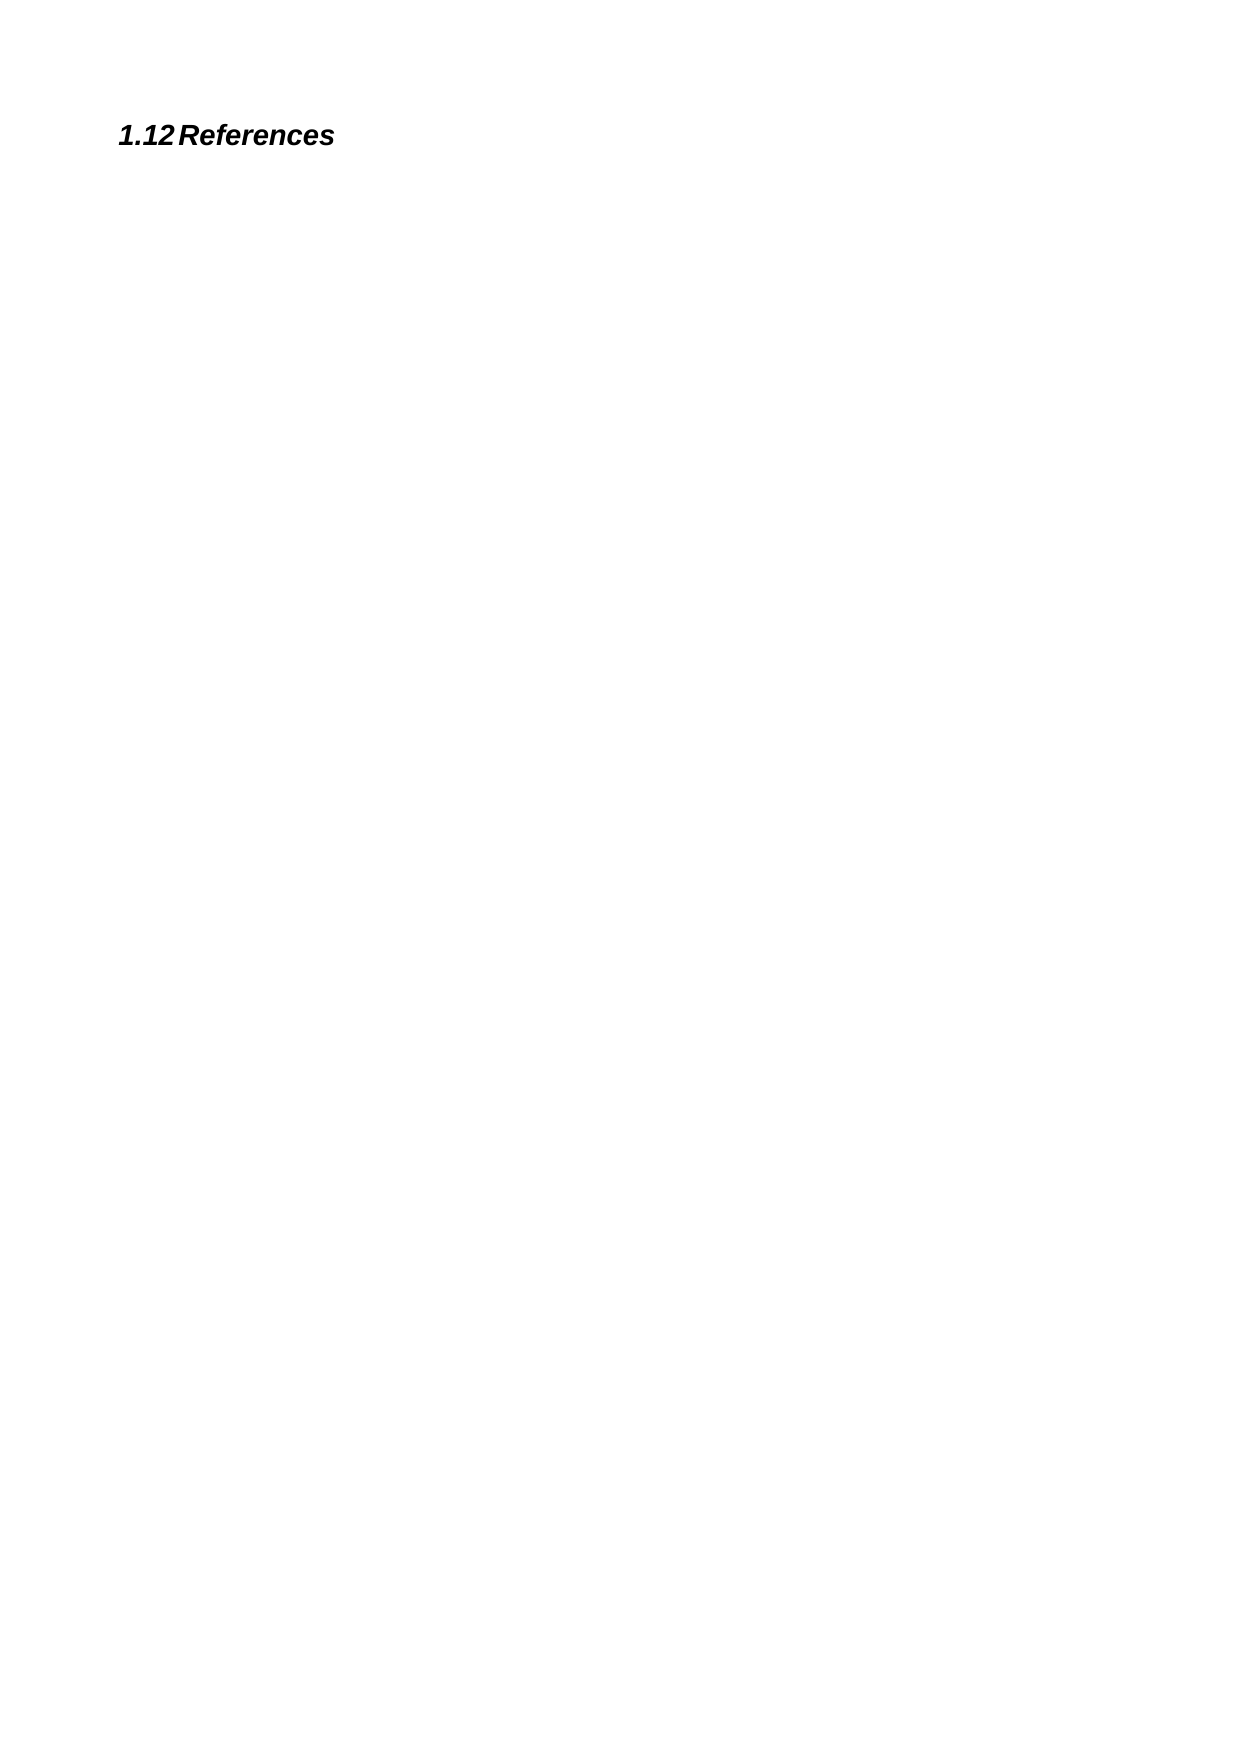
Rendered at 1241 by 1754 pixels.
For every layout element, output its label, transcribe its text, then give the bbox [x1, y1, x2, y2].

subtitle References [118, 118, 1122, 152]
